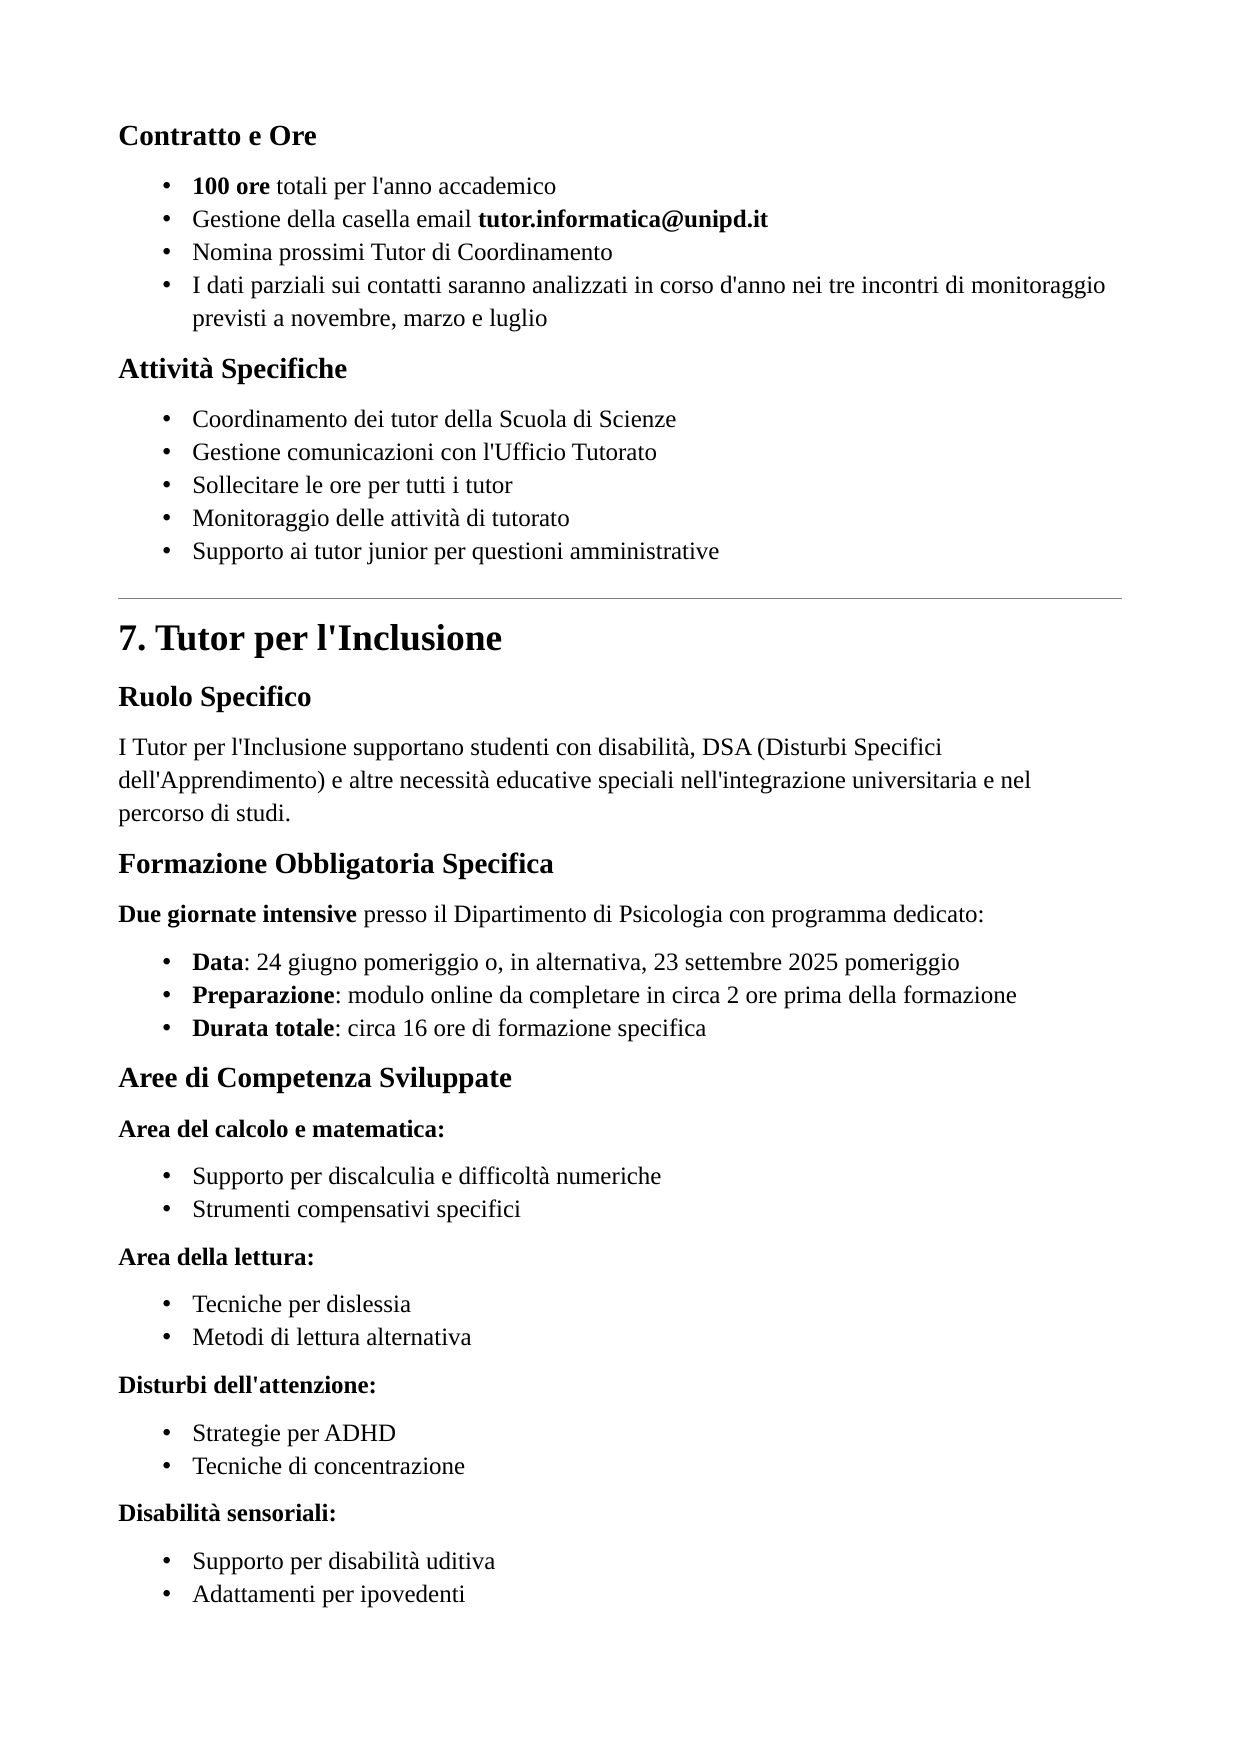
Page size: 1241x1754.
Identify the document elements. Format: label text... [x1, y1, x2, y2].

list Strumenti compensativi specifici [162, 1194, 1122, 1223]
subtitle Aree di Competenza Sviluppate [118, 1061, 1122, 1094]
list Strategie per ADHD [162, 1418, 1122, 1446]
subtitle 7. Tutor per l'Inclusione [118, 615, 1122, 658]
text Disabilità sensoriali: [118, 1498, 1122, 1527]
list Coordinamento dei tutor della Scuola di Scienze [162, 404, 1122, 433]
text Area del calcolo e matematica: [118, 1114, 1122, 1142]
list Data: 24 giugno pomeriggio o, in alternativa, 23 settembre 2025 pomeriggio [162, 947, 1122, 976]
list Sollecitare le ore per tutti i tutor [162, 470, 1122, 499]
text I Tutor per l'Inclusione supportano studenti con disabilità, DSA (Disturbi Specifici dell'Apprendimento) e altre necessità educative speciali nell'integrazione universitaria e nel percorso di studi. [118, 732, 1122, 827]
subtitle Attività Specifiche [118, 351, 1122, 384]
subtitle Ruolo Specifico [118, 679, 1122, 713]
list Nomina prossimi Tutor di Coordinamento [162, 237, 1122, 266]
list Durata totale: circa 16 ore di formazione specifica [162, 1013, 1122, 1042]
list Gestione della casella email tutor.informatica@unipd.it [162, 204, 1122, 233]
text Due giornate intensive presso il Dipartimento di Psicologia con programma dedicato: [118, 899, 1122, 928]
list Supporto ai tutor junior per questioni amministrative [162, 536, 1122, 565]
list Supporto per disabilità uditiva [162, 1546, 1122, 1575]
list Monitoraggio delle attività di tutorato [162, 503, 1122, 532]
subtitle Contratto e Ore [118, 118, 1122, 152]
list I dati parziali sui contatti saranno analizzati in corso d'anno nei tre incontri di monitoraggio previsti a novembre, marzo e luglio [162, 270, 1122, 332]
text Area della lettura: [118, 1242, 1122, 1271]
list Metodi di lettura alternativa [162, 1322, 1122, 1351]
list Tecniche per dislessia [162, 1289, 1122, 1318]
list Supporto per discalculia e difficoltà numeriche [162, 1161, 1122, 1190]
list 100 ore totali per l'anno accademico [162, 171, 1122, 200]
list Adattamenti per ipovedenti [162, 1579, 1122, 1608]
list Gestione comunicazioni con l'Ufficio Tutorato [162, 437, 1122, 466]
subtitle Formazione Obbligatoria Specifica [118, 846, 1122, 880]
list Preparazione: modulo online da completare in circa 2 ore prima della formazione [162, 980, 1122, 1009]
text Disturbi dell'attenzione: [118, 1370, 1122, 1399]
list Tecniche di concentrazione [162, 1451, 1122, 1479]
